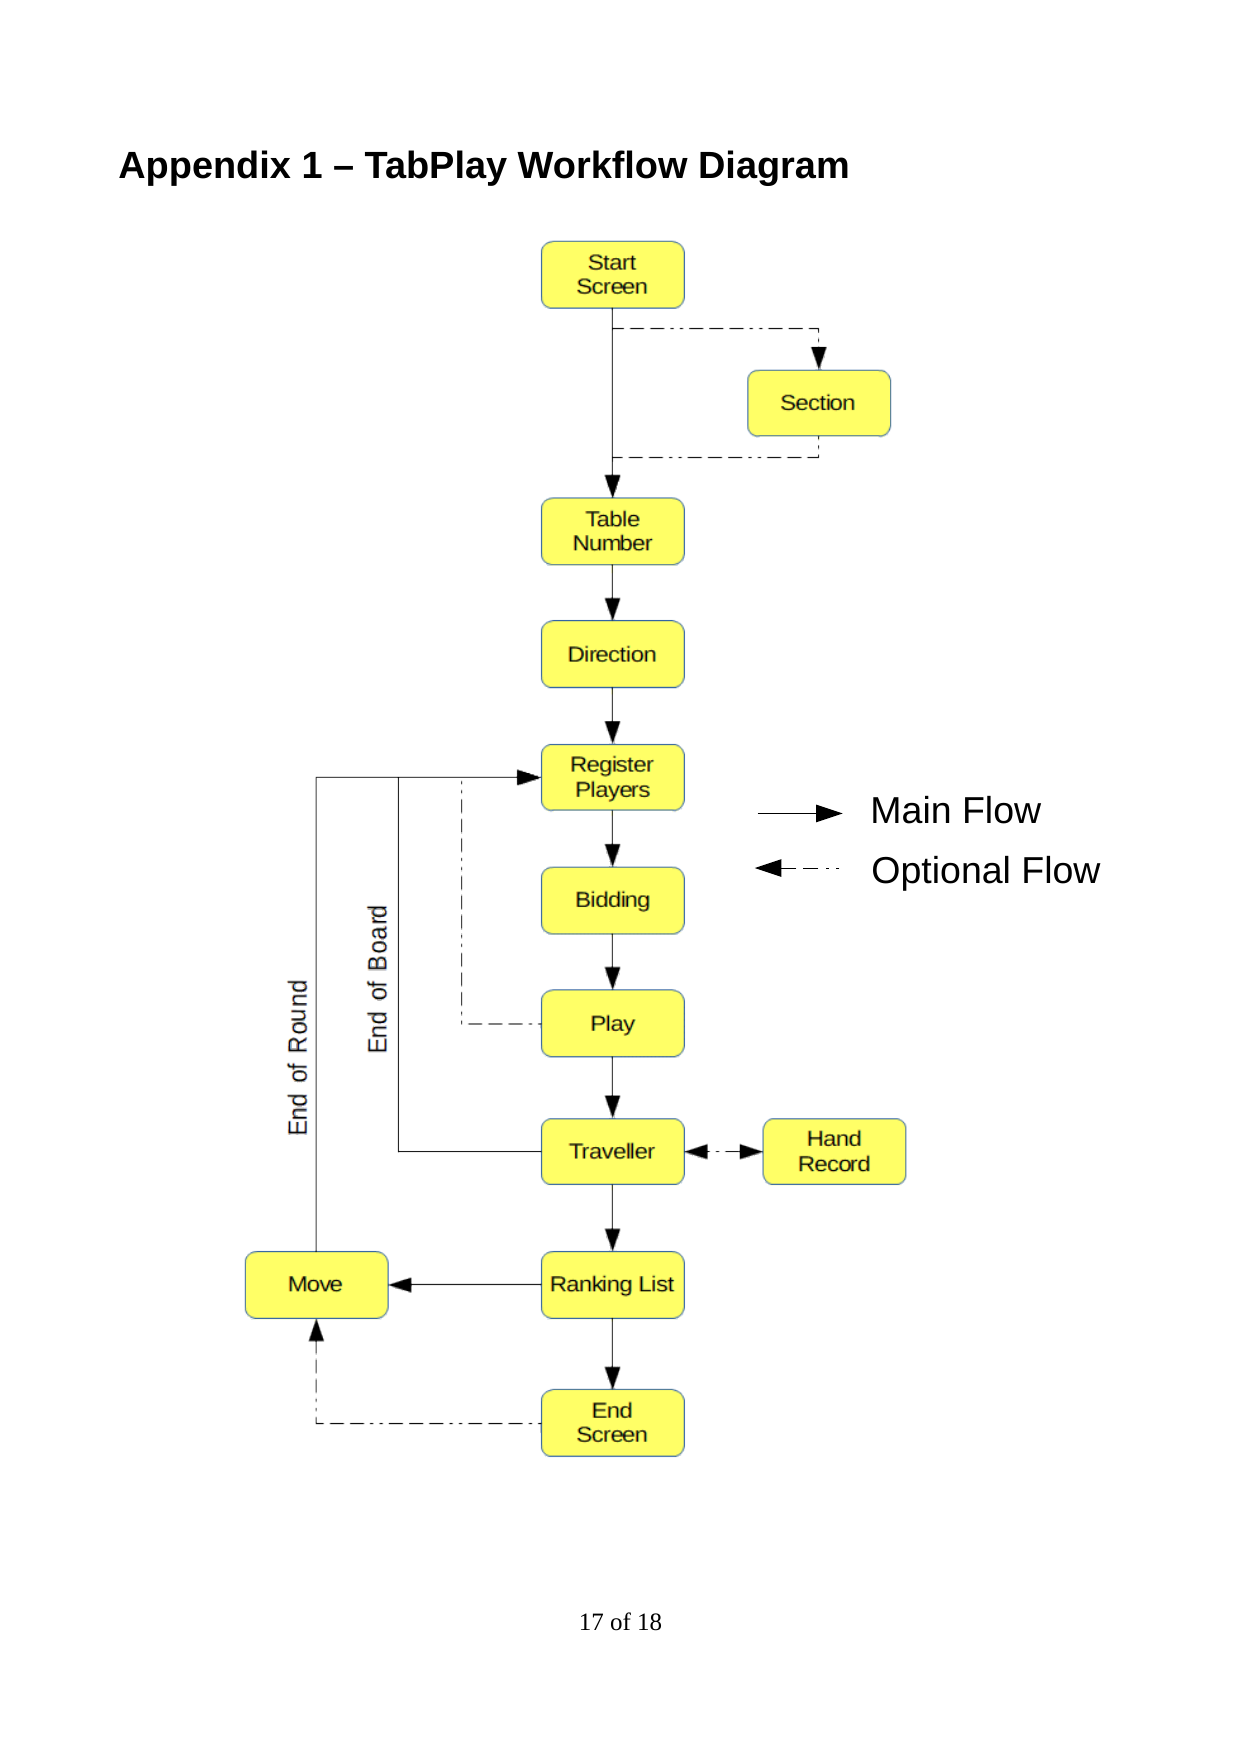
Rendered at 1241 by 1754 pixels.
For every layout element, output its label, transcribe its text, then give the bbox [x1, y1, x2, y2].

subtitle Appendix 1 – TabPlay Workflow Diagram [118, 143, 1122, 187]
picture [165, 215, 1075, 1493]
